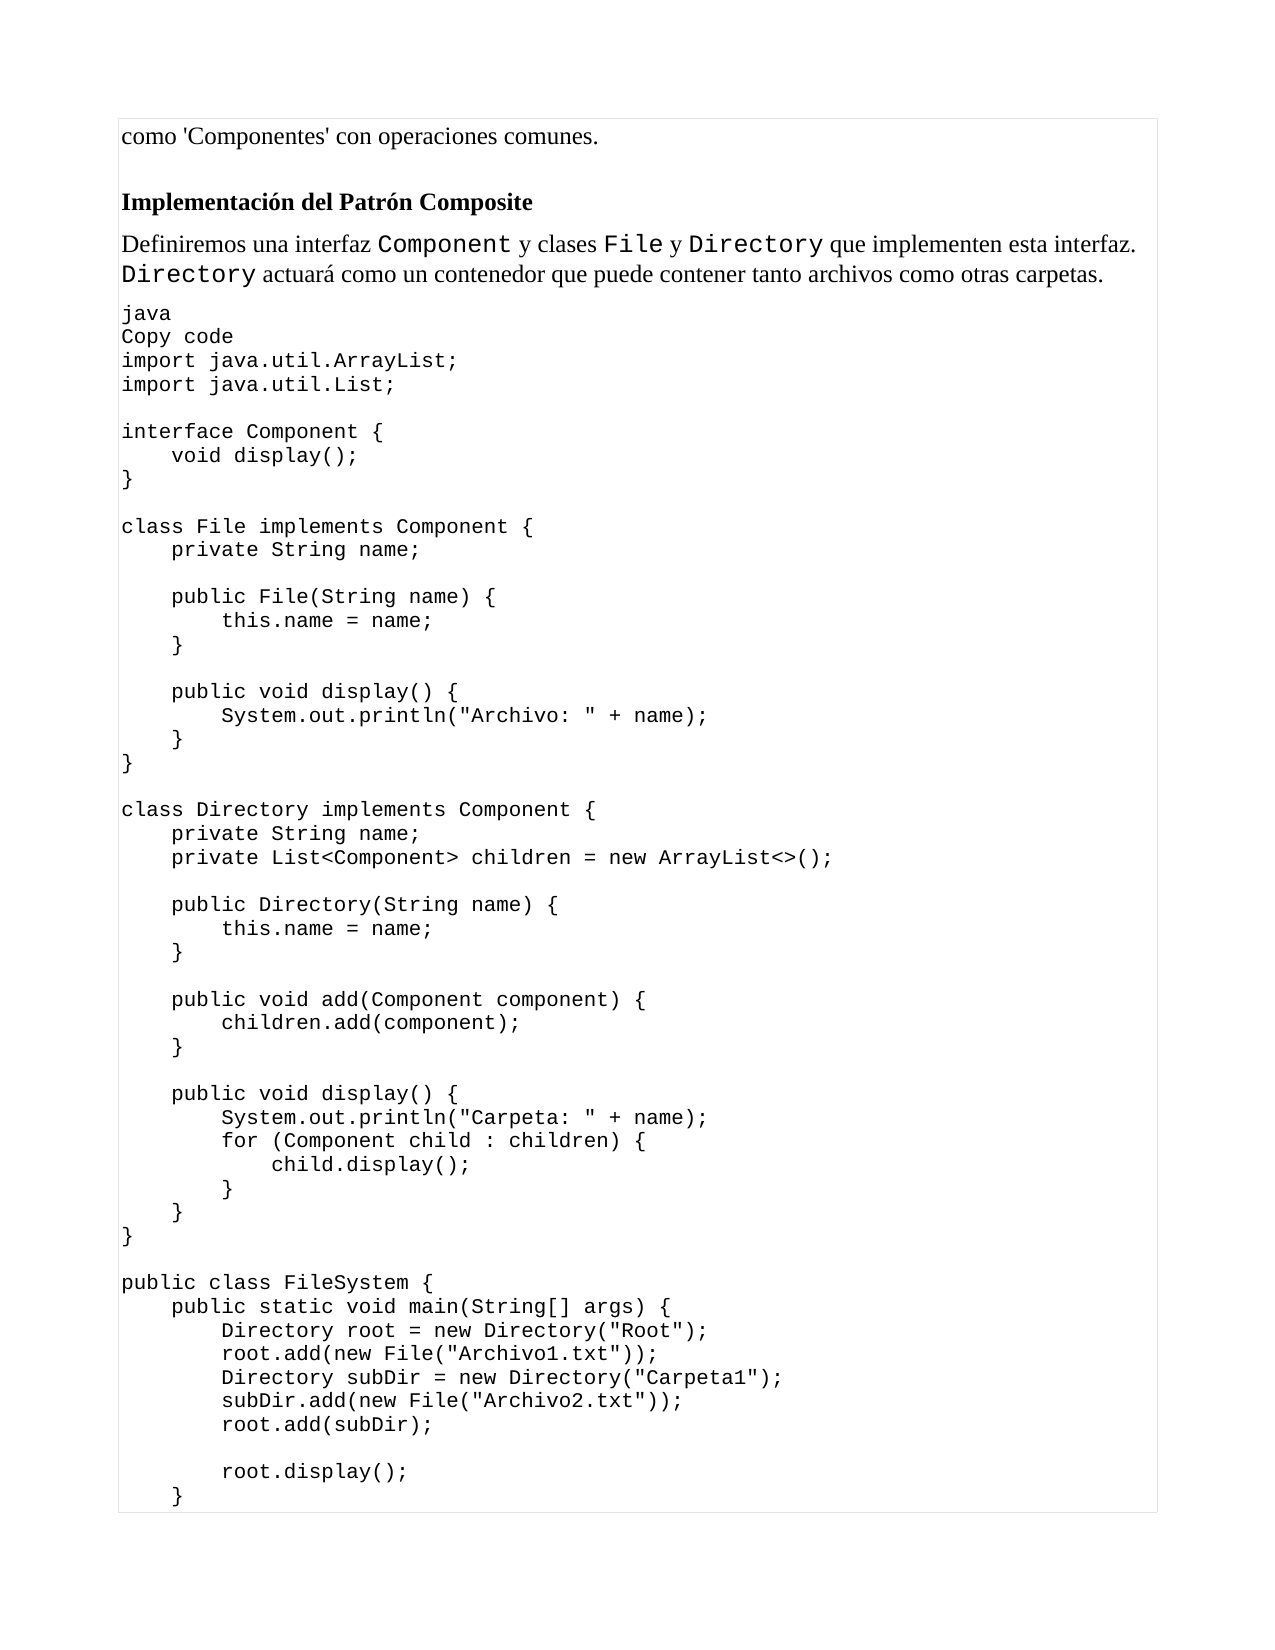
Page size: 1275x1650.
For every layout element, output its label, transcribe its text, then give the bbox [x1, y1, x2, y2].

text System.out.println("Carpeta: " + name); [119, 1104, 1157, 1127]
text root.add(subDir); [119, 1411, 1157, 1438]
text public File(String name) { [119, 583, 1157, 607]
text private String name; [119, 536, 1157, 563]
text como 'Componentes' con operaciones comunes. [119, 119, 1157, 150]
text public void add(Component component) { [119, 986, 1157, 1009]
text Copy code [119, 323, 1157, 347]
text subDir.add(new File("Archivo2.txt")); [119, 1387, 1157, 1411]
text } [119, 1222, 1157, 1249]
text class File implements Component { [119, 513, 1157, 536]
text } [119, 1175, 1157, 1198]
text System.out.println("Archivo: " + name); [119, 702, 1157, 725]
text } [119, 938, 1157, 965]
text private String name; [119, 820, 1157, 844]
text } [119, 725, 1157, 749]
text class Directory implements Component { [119, 796, 1157, 820]
text root.add(new File("Archivo1.txt")); [119, 1340, 1157, 1364]
text children.add(component); [119, 1009, 1157, 1033]
text this.name = name; [119, 914, 1157, 938]
text root.display(); [119, 1458, 1157, 1482]
text for (Component child : children) { [119, 1127, 1157, 1151]
text public static void main(String[] args) { [119, 1293, 1157, 1317]
text public class FileSystem { [119, 1269, 1157, 1293]
text } [119, 1033, 1157, 1059]
text Directory root = new Directory("Root"); [119, 1317, 1157, 1340]
text import java.util.List; [119, 371, 1157, 397]
text } [119, 465, 1157, 492]
text import java.util.ArrayList; [119, 347, 1157, 371]
text java [119, 300, 1157, 323]
text public Directory(String name) { [119, 891, 1157, 914]
text child.display(); [119, 1151, 1157, 1175]
text } [119, 1198, 1157, 1222]
text Definiremos una interfaz Component y clases File y Directory que implementen esta interfaz. Directory actuará como un contenedor que puede contener tanto archivos como otras carpetas. [119, 226, 1157, 290]
text } [119, 631, 1157, 657]
text Directory subDir = new Directory("Carpeta1"); [119, 1364, 1157, 1387]
text private List<Component> children = new ArrayList<>(); [119, 844, 1157, 870]
text interface Component { [119, 418, 1157, 442]
text public void display() { [119, 678, 1157, 702]
text void display(); [119, 442, 1157, 465]
text this.name = name; [119, 607, 1157, 631]
text public void display() { [119, 1080, 1157, 1104]
text } [119, 1482, 1157, 1512]
subtitle Implementación del Patrón Composite [119, 184, 1157, 216]
text } [119, 749, 1157, 776]
